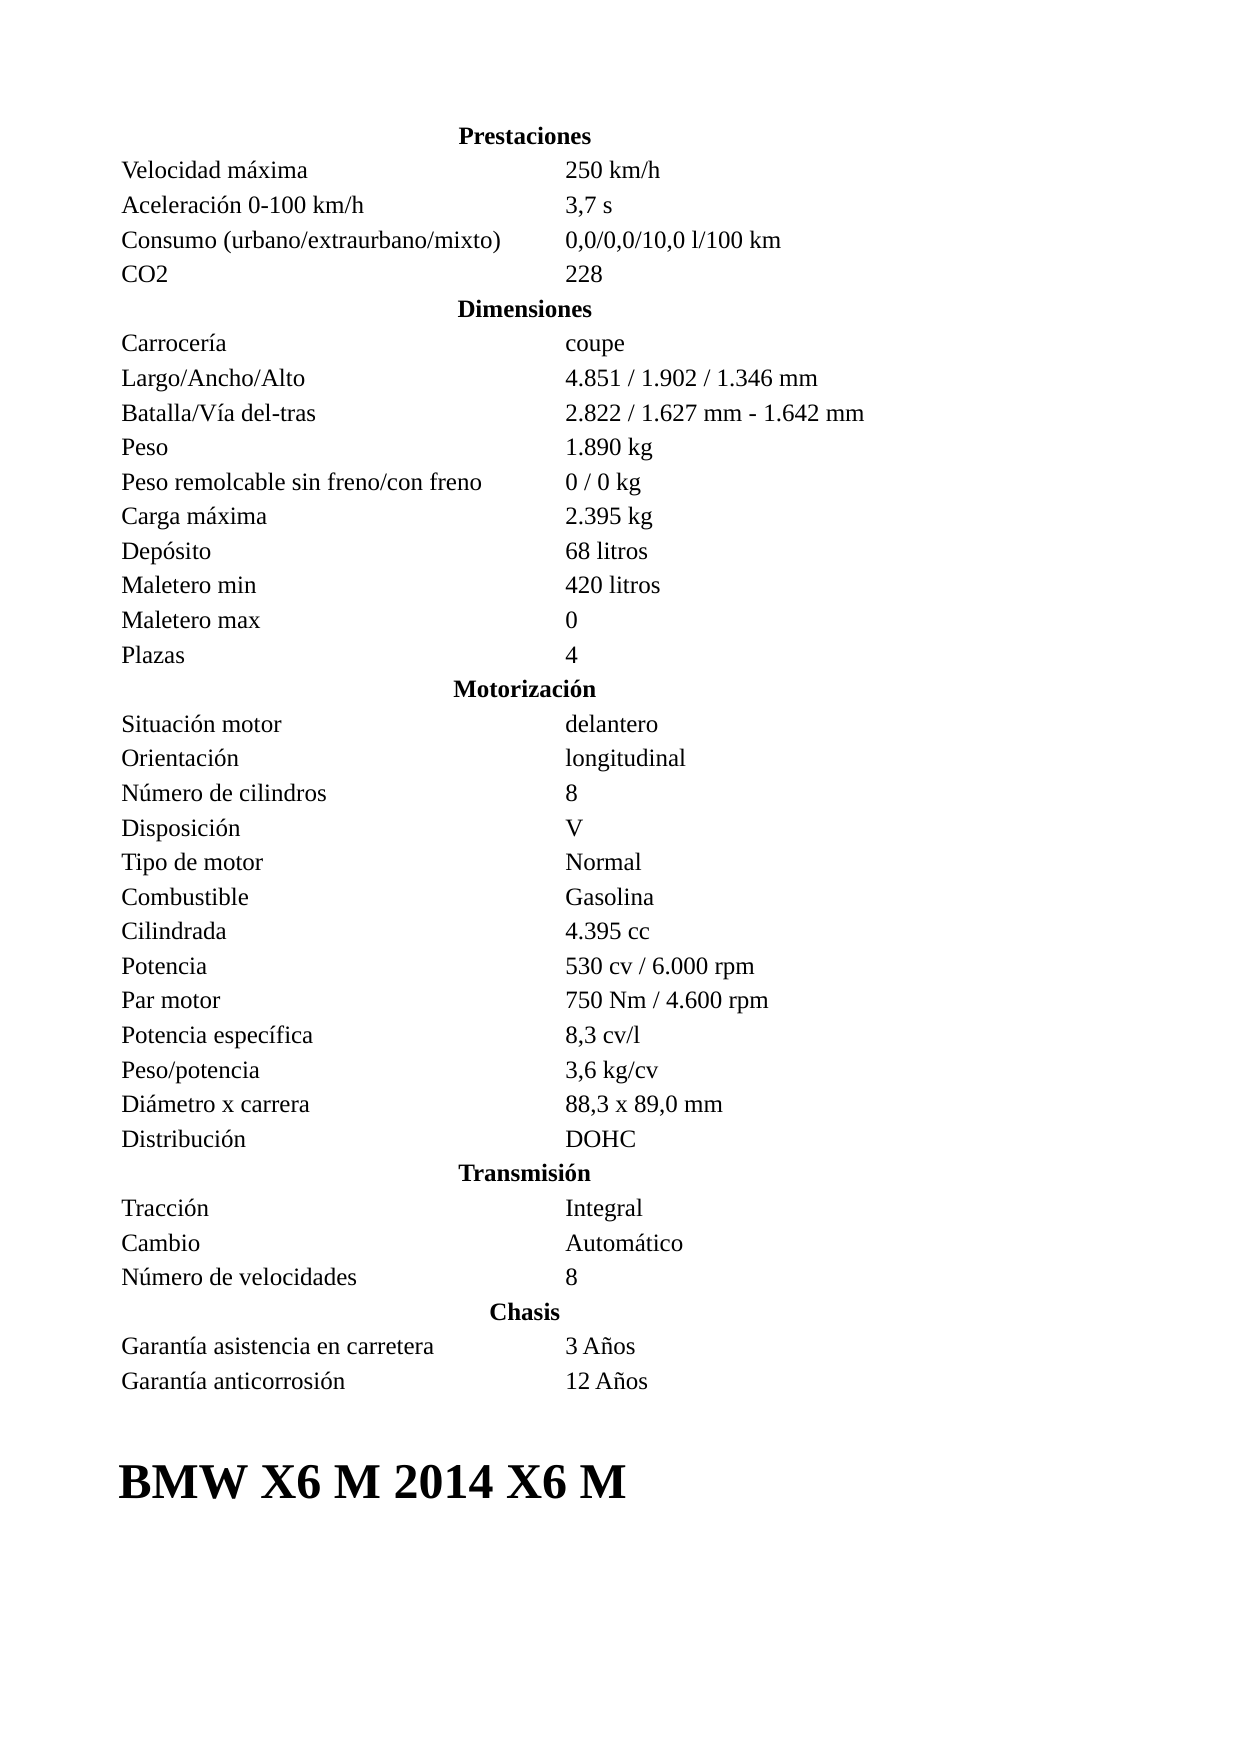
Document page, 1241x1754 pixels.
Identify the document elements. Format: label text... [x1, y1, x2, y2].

table_cell Peso/potencia [118, 1052, 562, 1086]
table_cell 250 km/h [562, 153, 931, 187]
table_cell 4.851 / 1.902 / 1.346 mm [562, 360, 931, 395]
table_cell Gasolina [562, 879, 931, 913]
table_cell Aceleración 0-100 km/h [118, 187, 562, 222]
table_cell Maletero min [118, 568, 562, 602]
table_cell delantero [562, 706, 931, 741]
table_cell Cilindrada [118, 914, 562, 948]
table_header Prestaciones [118, 118, 931, 153]
table_cell Batalla/Vía del-tras [118, 395, 562, 429]
table_cell 0 [562, 602, 931, 637]
table_cell Motorización [118, 671, 931, 706]
table_cell Carga máxima [118, 499, 562, 533]
table_cell Número de velocidades [118, 1259, 562, 1294]
table_cell Consumo (urbano/extraurbano/mixto) [118, 222, 562, 256]
table_cell 12 Años [562, 1363, 931, 1398]
table_cell 2.395 kg [562, 499, 931, 533]
table_cell coupe [562, 326, 931, 360]
table_cell 2.822 / 1.627 mm - 1.642 mm [562, 395, 931, 429]
table_cell Dimensiones [118, 291, 931, 326]
table_cell 3 Años [562, 1329, 931, 1363]
table_cell Par motor [118, 983, 562, 1017]
table_cell Automático [562, 1225, 931, 1259]
table_cell 4.395 cc [562, 914, 931, 948]
table_cell Integral [562, 1190, 931, 1225]
table_cell 3,6 kg/cv [562, 1052, 931, 1086]
table_cell 3,7 s [562, 187, 931, 222]
table_cell Situación motor [118, 706, 562, 741]
table_cell Normal [562, 844, 931, 879]
table_cell Garantía anticorrosión [118, 1363, 562, 1398]
table_cell 420 litros [562, 568, 931, 602]
table_cell Velocidad máxima [118, 153, 562, 187]
table_cell CO2 [118, 256, 562, 291]
table_cell Cambio [118, 1225, 562, 1259]
table_cell Orientación [118, 741, 562, 775]
table_cell longitudinal [562, 741, 931, 775]
table_cell Diámetro x carrera [118, 1086, 562, 1121]
table_cell Chasis [118, 1294, 931, 1328]
table_cell 1.890 kg [562, 429, 931, 464]
table_cell 530 cv / 6.000 rpm [562, 948, 931, 983]
table_cell Depósito [118, 533, 562, 568]
table_cell Potencia [118, 948, 562, 983]
table_cell Combustible [118, 879, 562, 913]
table_cell Tipo de motor [118, 844, 562, 879]
table_cell Tracción [118, 1190, 562, 1225]
table_cell Número de cilindros [118, 775, 562, 810]
table_cell Transmisión [118, 1156, 931, 1190]
table_cell Garantía asistencia en carretera [118, 1329, 562, 1363]
table_cell Disposición [118, 810, 562, 844]
table_cell V [562, 810, 931, 844]
table_cell 68 litros [562, 533, 931, 568]
table_cell DOHC [562, 1121, 931, 1156]
table_cell 228 [562, 256, 931, 291]
table_cell Maletero max [118, 602, 562, 637]
subtitle BMW X6 M 2014 X6 M [118, 1451, 1122, 1509]
table_cell 8 [562, 1259, 931, 1294]
table_cell 8,3 cv/l [562, 1017, 931, 1052]
table_cell Largo/Ancho/Alto [118, 360, 562, 395]
table_cell 4 [562, 637, 931, 671]
table_cell Distribución [118, 1121, 562, 1156]
table_cell 8 [562, 775, 931, 810]
table_cell Plazas [118, 637, 562, 671]
table_cell Peso [118, 429, 562, 464]
table_cell Carrocería [118, 326, 562, 360]
table_cell 88,3 x 89,0 mm [562, 1086, 931, 1121]
table_cell 750 Nm / 4.600 rpm [562, 983, 931, 1017]
table_cell Peso remolcable sin freno/con freno [118, 464, 562, 498]
table_cell 0,0/0,0/10,0 l/100 km [562, 222, 931, 256]
table_cell 0 / 0 kg [562, 464, 931, 498]
table_cell Potencia específica [118, 1017, 562, 1052]
